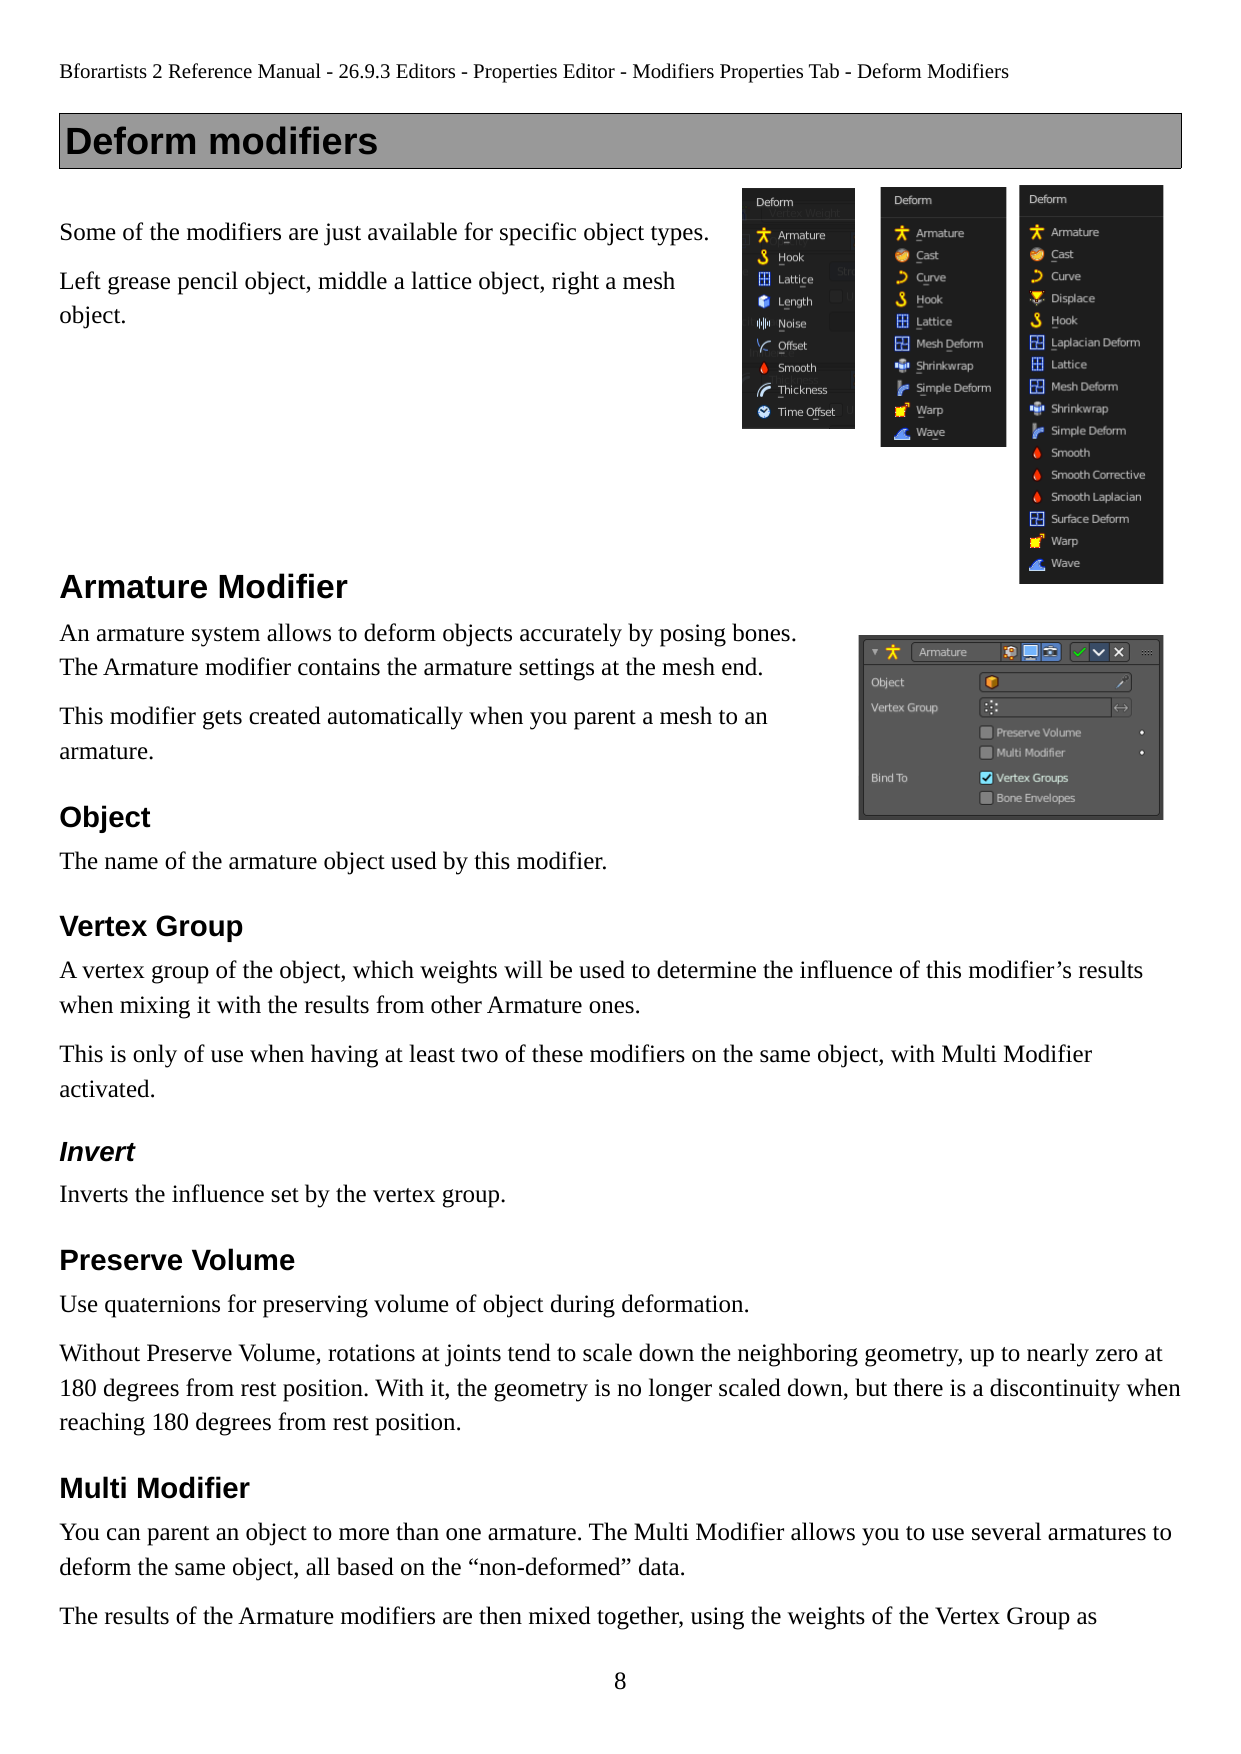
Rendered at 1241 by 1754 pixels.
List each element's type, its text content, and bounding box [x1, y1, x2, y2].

table_header Deform modifiers [60, 114, 1181, 168]
picture [1019, 185, 1164, 584]
text This modifier gets created automatically when you parent a mesh to an armature. [59, 701, 858, 764]
text An armature system allows to deform objects accurately by posing bones. The Armature modifier contains the armature settings at the mesh end. [59, 618, 1181, 681]
picture [858, 635, 1164, 820]
text Inverts the influence set by the vertex group. [59, 1179, 1181, 1208]
subtitle Armature Modifier [59, 567, 1181, 605]
subtitle Invert [59, 1135, 1181, 1167]
text The results of the Armature modifiers are then mixed together, using the weights of the Vertex Group as [59, 1601, 1181, 1630]
text A vertex group of the object, which weights will be used to determine the influence of this modifier’s results when mixing it with the results from other Armature ones. [59, 956, 1181, 1019]
text This is only of use when having at least two of these modifiers on the same object, with Multi Modifier activated. [59, 1039, 1181, 1102]
text [855, 266, 880, 329]
subtitle Vertex Group [59, 909, 1181, 943]
picture [880, 187, 1007, 447]
text Without Preserve Volume, rotations at joints tend to scale down the neighboring geometry, up to nearly zero at 180 degrees from rest position. With it, the geometry is no longer scaled down, but there is a discontinuity when reaching 180 degrees from rest position. [59, 1338, 1181, 1436]
text You can parent an object to more than one armature. The Multi Modifier allows you to use several armatures to deform the same object, all based on the “non-deformed” data. [59, 1517, 1181, 1581]
text Left grease pencil object, middle a lattice object, right a mesh object. [59, 266, 742, 329]
subtitle Object [59, 799, 1181, 833]
subtitle Multi Modifier [59, 1471, 1181, 1505]
text The name of the armature object used by this modifier. [59, 846, 1181, 874]
picture [742, 188, 855, 429]
text Use quaternions for preserving volume of object during deformation. [59, 1289, 1181, 1318]
subtitle Preserve Volume [59, 1243, 1181, 1277]
text Some of the modifiers are just available for specific object types. [59, 217, 742, 246]
